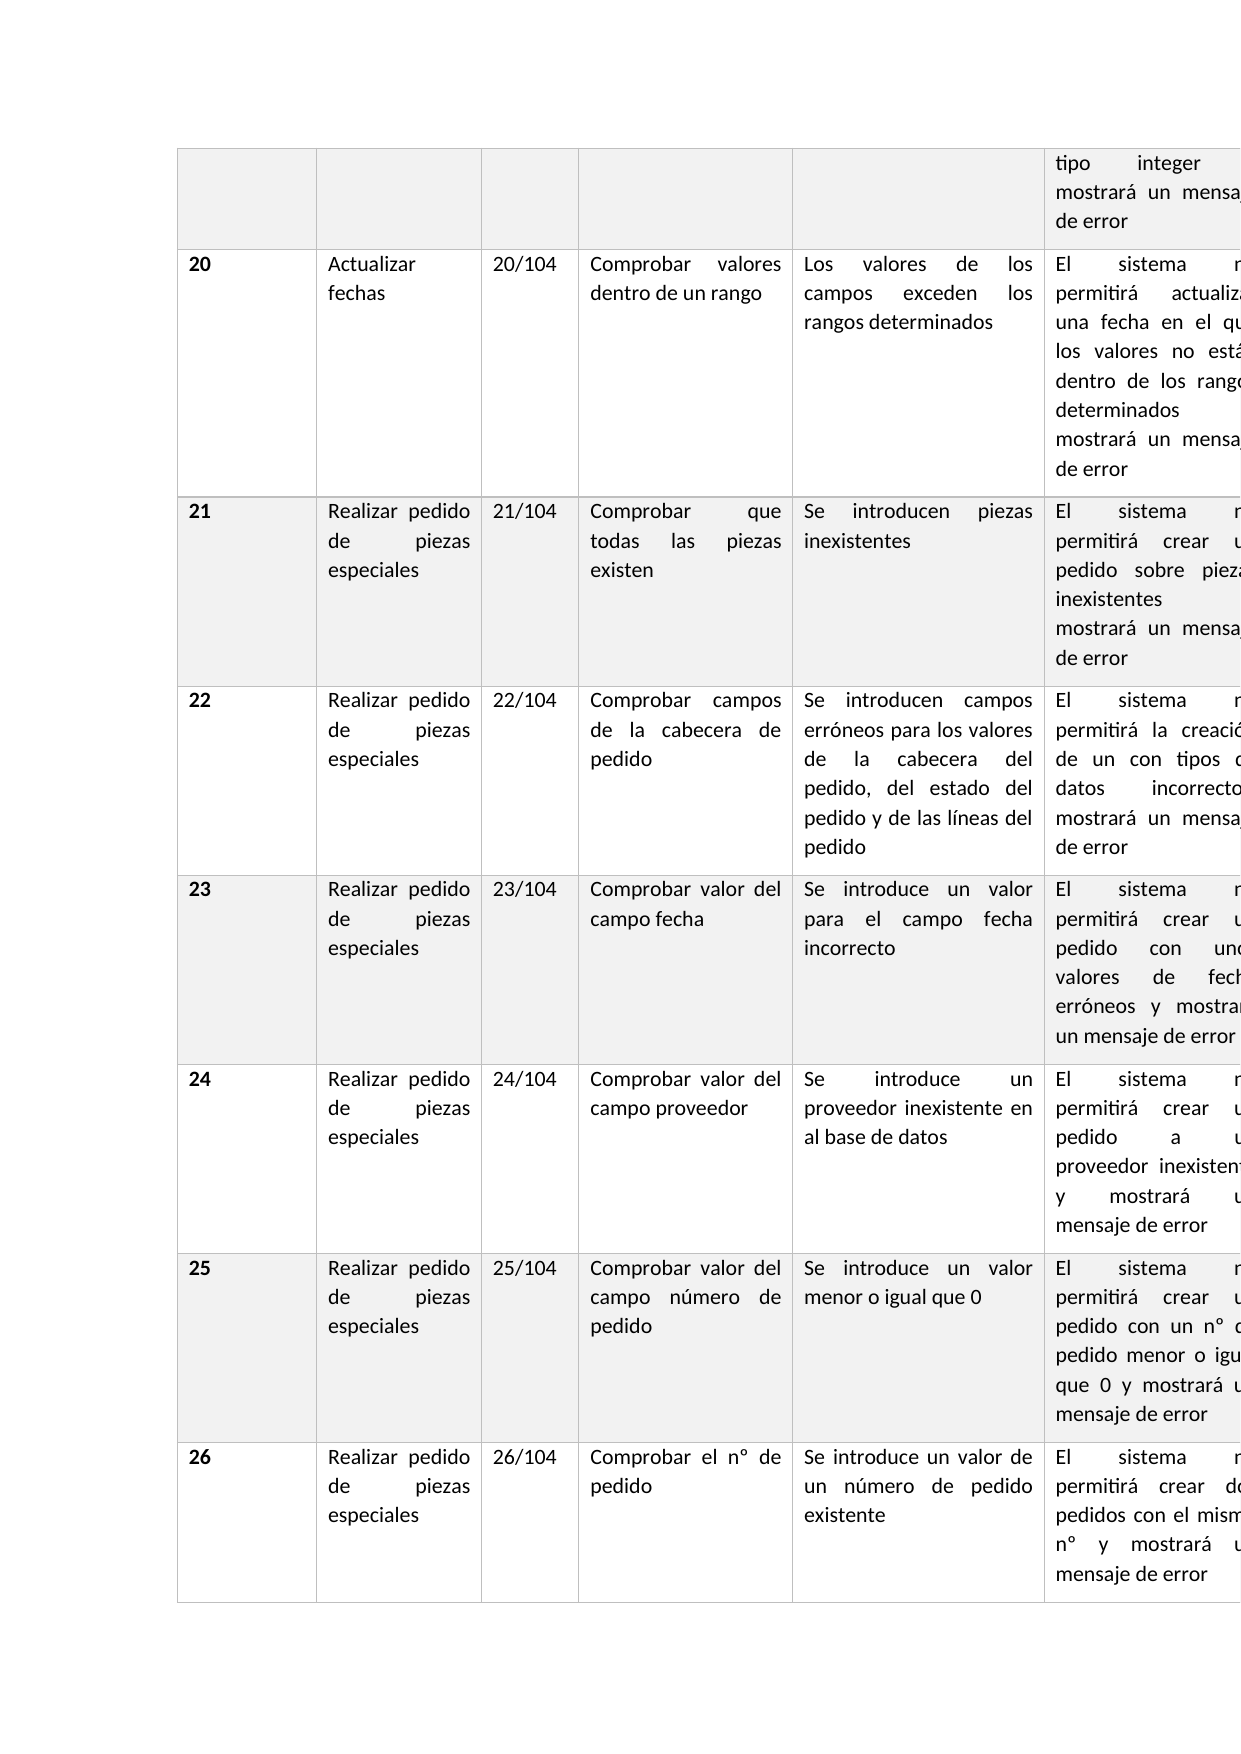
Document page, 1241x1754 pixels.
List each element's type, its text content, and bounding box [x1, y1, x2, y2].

table_cell Se introducen piezas inexistentes [793, 498, 1044, 686]
table_cell Realizar pedido de piezas especiales [317, 1065, 481, 1253]
table_cell 20/104 [482, 250, 578, 496]
table_cell 25 [178, 1254, 316, 1442]
table_cell [793, 149, 1044, 249]
table_cell Los valores de los campos exceden los rangos determinados [793, 250, 1044, 496]
table_cell [579, 149, 792, 249]
table_cell [317, 149, 481, 249]
table_cell Comprobar valor del campo proveedor [579, 1065, 792, 1253]
table_cell 22 [178, 687, 316, 874]
table_cell 21 [178, 498, 316, 686]
table_cell 20 [178, 250, 316, 496]
table_cell El sistema no permitirá crear un pedido a un proveedor inexistente y mostrará un mensaje de error [1045, 1065, 1240, 1253]
table_cell Se introducen campos erróneos para los valores de la cabecera del pedido, del estado del pedido y de las líneas del pedido [793, 687, 1044, 874]
table_cell El sistema no permitirá actualizar una fecha en el que los valores no sean de tipo integer y mostrará un mensaje de error [1045, 149, 1240, 249]
table_cell Se introduce un proveedor inexistente en al base de datos [793, 1065, 1044, 1253]
table_cell El sistema no permitirá crear un pedido con unos valores de fecha erróneos y mostrara un mensaje de error [1045, 876, 1240, 1064]
table_cell Comprobar valores dentro de un rango [579, 250, 792, 496]
table_cell Comprobar campos de la cabecera de pedido [579, 687, 792, 874]
table_cell Realizar pedido de piezas especiales [317, 1254, 481, 1442]
table_cell Comprobar el nº de pedido [579, 1443, 792, 1602]
table_cell [178, 149, 316, 249]
table_cell Comprobar que todas las piezas existen [579, 498, 792, 686]
table_cell [482, 149, 578, 249]
table_cell 24 [178, 1065, 316, 1253]
table_cell El sistema no permitirá crear dos pedidos con el mismo nº y mostrará un mensaje de error [1045, 1443, 1240, 1602]
table_cell Realizar pedido de piezas especiales [317, 876, 481, 1064]
table_cell Comprobar valor del campo número de pedido [579, 1254, 792, 1442]
table_cell 21/104 [482, 498, 578, 686]
table_cell Actualizar fechas [317, 250, 481, 496]
table_cell 26/104 [482, 1443, 578, 1602]
table_cell El sistema no permitirá crear un pedido con un nº de pedido menor o igual que 0 y mostrará un mensaje de error [1045, 1254, 1240, 1442]
table_cell El sistema no permitirá crear un pedido sobre piezas inexistentes y mostrará un mensaje de error [1045, 498, 1240, 686]
table_cell Se introduce un valor para el campo fecha incorrecto [793, 876, 1044, 1064]
table_cell Realizar pedido de piezas especiales [317, 1443, 481, 1602]
table_cell Realizar pedido de piezas especiales [317, 687, 481, 874]
table_cell 23 [178, 876, 316, 1064]
table_cell 22/104 [482, 687, 578, 874]
table_cell El sistema no permitirá actualizar una fecha en el que los valores no están dentro de los rangos determinados y mostrará un mensaje de error [1045, 250, 1240, 496]
table_cell Se introduce un valor menor o igual que 0 [793, 1254, 1044, 1442]
table_cell 26 [178, 1443, 316, 1602]
table_cell 25/104 [482, 1254, 578, 1442]
table_cell Comprobar valor del campo fecha [579, 876, 792, 1064]
table_cell 24/104 [482, 1065, 578, 1253]
table_cell Se introduce un valor de un número de pedido existente [793, 1443, 1044, 1602]
table_cell 23/104 [482, 876, 578, 1064]
table_cell Realizar pedido de piezas especiales [317, 498, 481, 686]
table_cell El sistema no permitirá la creación de un con tipos de datos incorrectos, mostrará un mensaje de error [1045, 687, 1240, 874]
